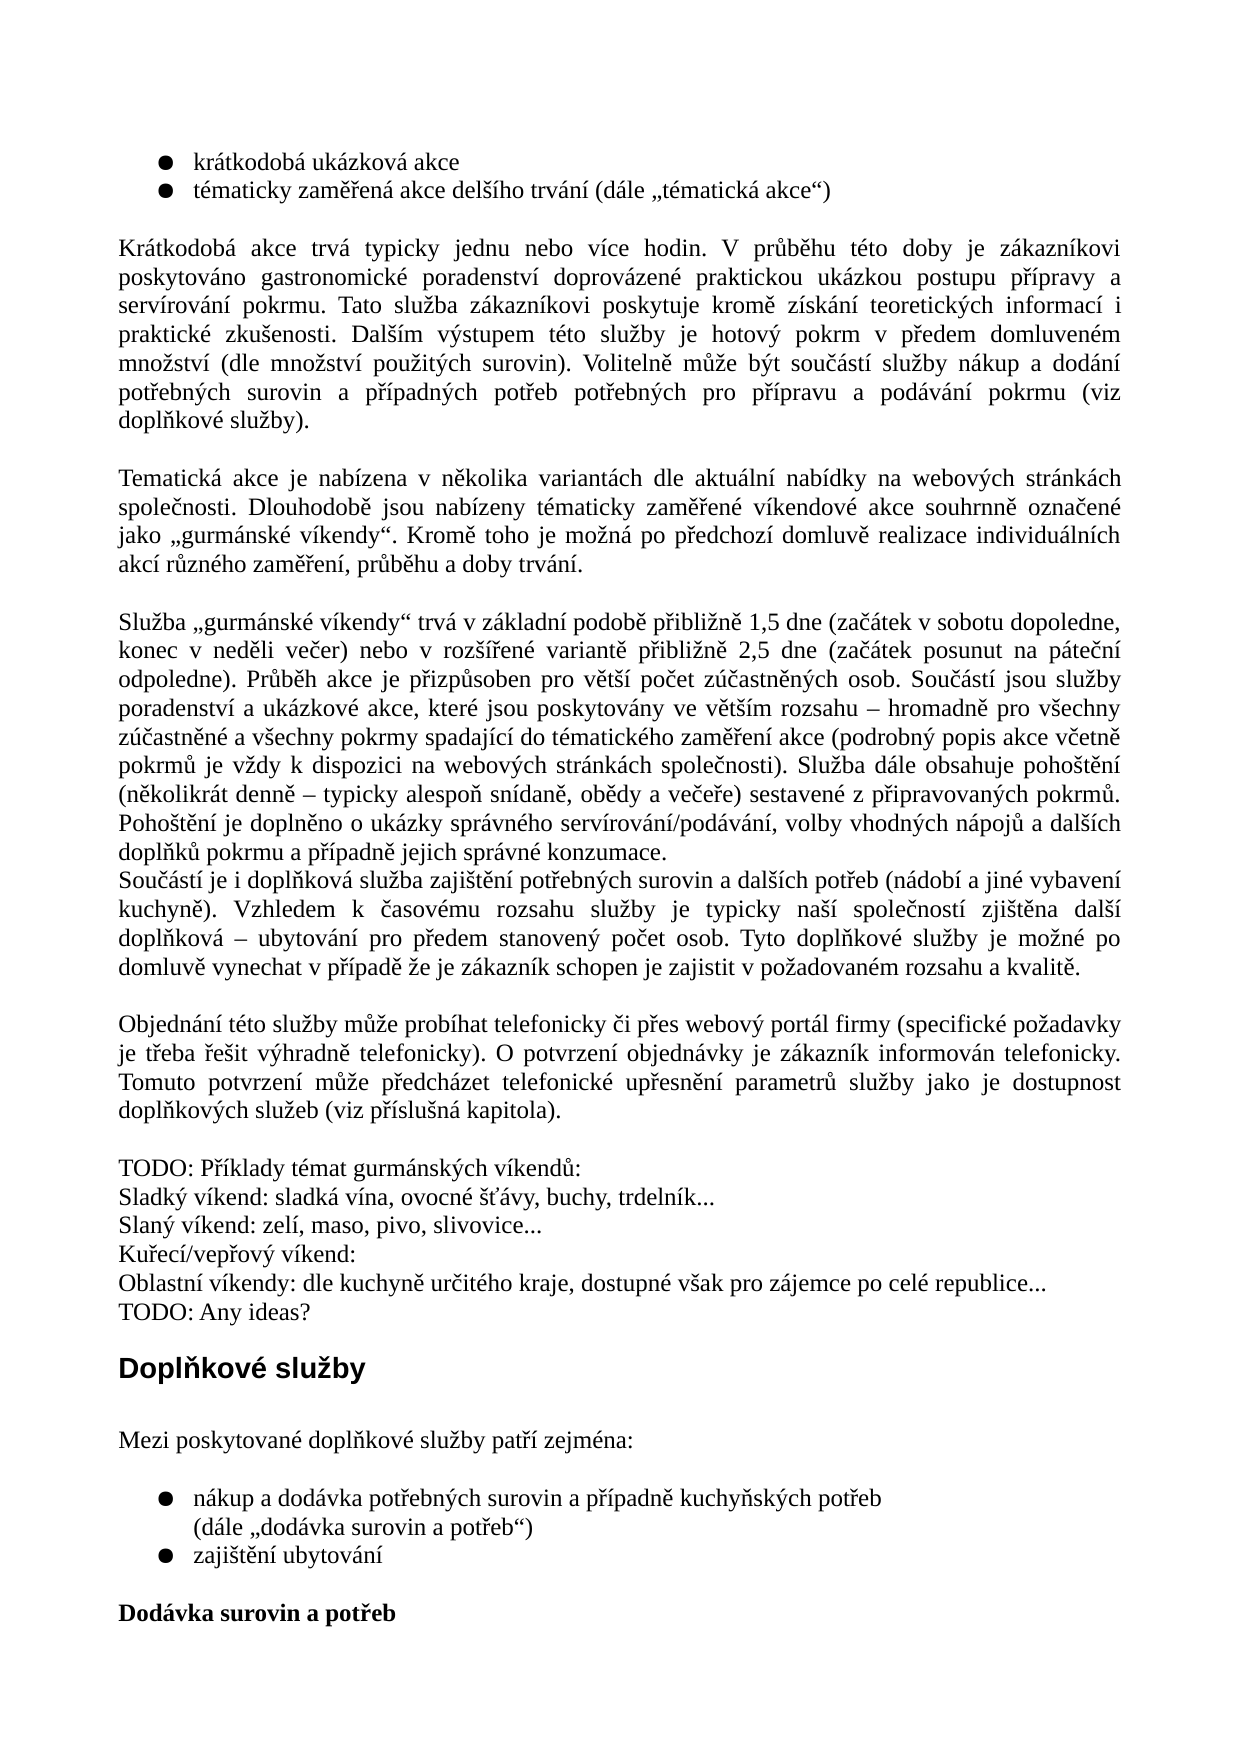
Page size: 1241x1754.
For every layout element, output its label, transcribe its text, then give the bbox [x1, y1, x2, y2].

text Součástí je i doplňková služba zajištění potřebných surovin a dalších potřeb (nádobí a jiné vybavení kuchyně). Vzhledem k časovému rozsahu služby je typicky naší společností zjištěna další doplňková – ubytování pro předem stanovený počet osob. Tyto doplňkové služby je možné po domluvě vynechat v případě že je zákazník schopen je zajistit v požadovaném rozsahu a kvalitě. [118, 866, 1122, 981]
list nákup a dodávka potřebných surovin a případně kuchyňských potřeb [156, 1483, 1122, 1512]
subtitle Doplňkové služby [118, 1351, 1122, 1384]
text Objednání této služby může probíhat telefonicky či přes webový portál firmy (specifické požadavky je třeba řešit výhradně telefonicky). O potvrzení objednávky je zákazník informován telefonicky. Tomuto potvrzení může předcházet telefonické upřesnění parametrů služby jako je dostupnost doplňkových služeb (viz příslušná kapitola). [118, 1009, 1122, 1124]
list tématicky zaměřená akce delšího trvání (dále „tématická akce“) [156, 176, 1122, 204]
text TODO: Any ideas? [118, 1297, 1122, 1326]
text Mezi poskytované doplňkové služby patří zejména: [118, 1425, 1122, 1454]
list zajištění ubytování [156, 1540, 1122, 1569]
text Sladký víkend: sladká vína, ovocné šťávy, buchy, trdelník... [118, 1182, 1122, 1211]
text TODO: Příklady témat gurmánských víkendů: [118, 1153, 1122, 1182]
list (dále „dodávka surovin a potřeb“) [156, 1512, 1122, 1540]
text Tematická akce je nabízena v několika variantách dle aktuální nabídky na webových stránkách společnosti. Dlouhodobě jsou nabízeny tématicky zaměřené víkendové akce souhrnně označené jako „gurmánské víkendy“. Kromě toho je možná po předchozí domluvě realizace individuálních akcí různého zaměření, průběhu a doby trvání. [118, 463, 1122, 578]
text Kuřecí/vepřový víkend: [118, 1239, 1122, 1268]
text Oblastní víkendy: dle kuchyně určitého kraje, dostupné však pro zájemce po celé republice... [118, 1268, 1122, 1297]
list krátkodobá ukázková akce [156, 147, 1122, 176]
text Krátkodobá akce trvá typicky jednu nebo více hodin. V průběhu této doby je zákazníkovi poskytováno gastronomické poradenství doprovázené praktickou ukázkou postupu přípravy a servírování pokrmu. Tato služba zákazníkovi poskytuje kromě získání teoretických informací i praktické zkušenosti. Dalším výstupem této služby je hotový pokrm v předem domluveném množství (dle množství použitých surovin). Volitelně může být součástí služby nákup a dodání potřebných surovin a případných potřeb potřebných pro přípravu a podávání pokrmu (viz doplňkové služby). [118, 233, 1122, 434]
text Dodávka surovin a potřeb [118, 1598, 1122, 1627]
text Slaný víkend: zelí, maso, pivo, slivovice... [118, 1211, 1122, 1239]
text Služba „gurmánské víkendy“ trvá v základní podobě přibližně 1,5 dne (začátek v sobotu dopoledne, konec v neděli večer) nebo v rozšířené variantě přibližně 2,5 dne (začátek posunut na páteční odpoledne). Průběh akce je přizpůsoben pro větší počet zúčastněných osob. Součástí jsou služby poradenství a ukázkové akce, které jsou poskytovány ve větším rozsahu – hromadně pro všechny zúčastněné a všechny pokrmy spadající do tématického zaměření akce (podrobný popis akce včetně pokrmů je vždy k dispozici na webových stránkách společnosti). Služba dále obsahuje pohoštění (několikrát denně – typicky alespoň snídaně, obědy a večeře) sestavené z připravovaných pokrmů. Pohoštění je doplněno o ukázky správného servírování/podávání, volby vhodných nápojů a dalších doplňků pokrmu a případně jejich správné konzumace. [118, 607, 1122, 866]
